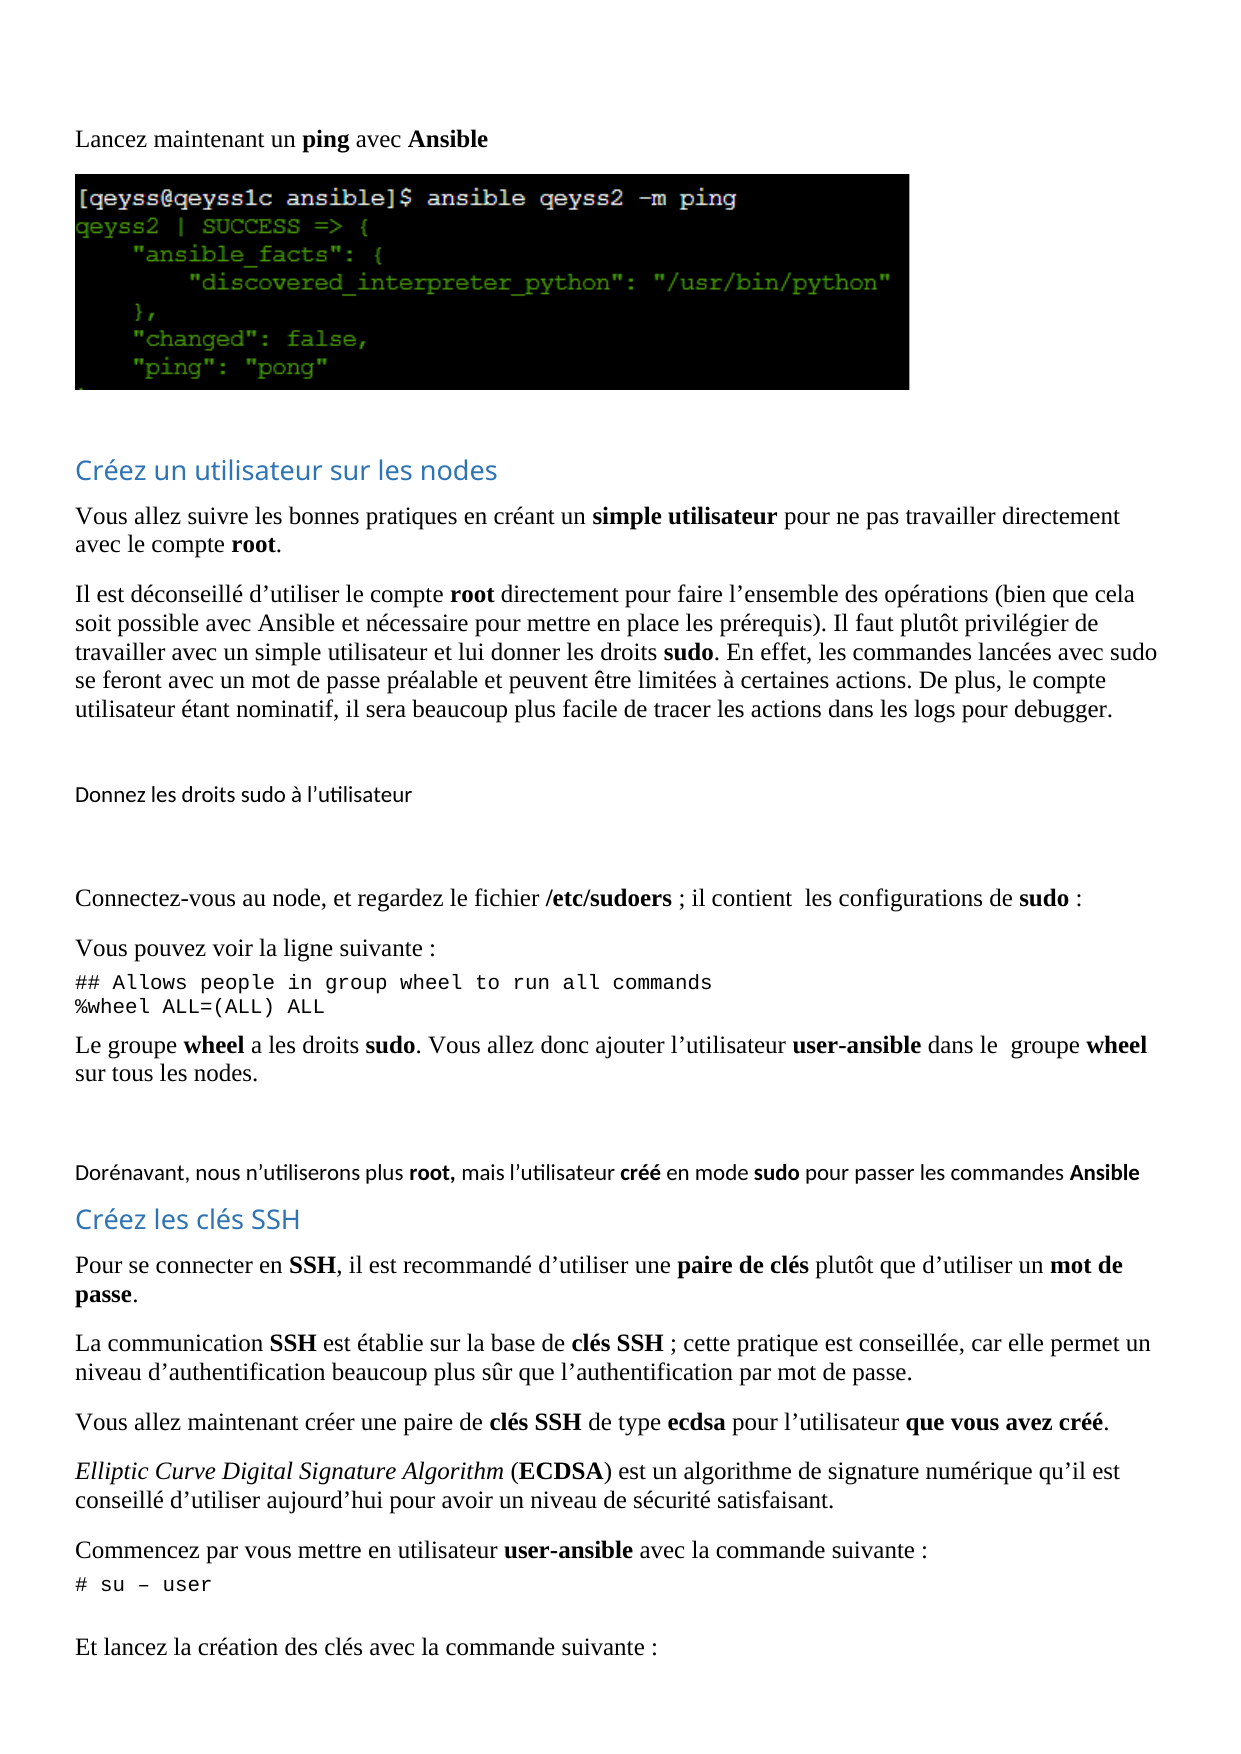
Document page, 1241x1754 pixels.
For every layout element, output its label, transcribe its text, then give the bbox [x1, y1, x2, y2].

subtitle Créez un utilisateur sur les nodes [75, 451, 1165, 488]
text Connectez-vous au node, et regardez le fichier /etc/sudoers ; il contient les configurations de sudo : [75, 883, 1165, 912]
text Elliptic Curve Digital Signature Algorithm (ECDSA) est un algorithme de signature numérique qu’il est conseillé d’utiliser aujourd’hui pour avoir un niveau de sécurité satisfaisant. [75, 1456, 1165, 1514]
text Lancez maintenant un ping avec Ansible [75, 124, 1165, 153]
text Il est déconseillé d’utiliser le compte root directement pour faire l’ensemble des opérations (bien que cela soit possible avec Ansible et nécessaire pour mettre en place les prérequis). Il faut plutôt privilégier de travailler avec un simple utilisateur et lui donner les droits sudo. En effet, les commandes lancées avec sudo se feront avec un mot de passe préalable et peuvent être limitées à certaines actions. De plus, le compte utilisateur étant nominatif, il sera beaucoup plus facile de tracer les actions dans les logs pour debugger. [75, 579, 1165, 723]
text Dorénavant, nous n’utiliserons plus root, mais l’utilisateur créé en mode sudo pour passer les commandes Ansible [75, 1158, 1165, 1186]
text Le groupe wheel a les droits sudo. Vous allez donc ajouter l’utilisateur user-ansible dans le groupe wheel sur tous les nodes. [75, 1030, 1165, 1087]
text Commencez par vous mettre en utilisateur user-ansible avec la commande suivante : [75, 1535, 1165, 1563]
text Vous allez maintenant créer une paire de clés SSH de type ecdsa pour l’utilisateur que vous avez créé. [75, 1407, 1165, 1436]
text Et lancez la création des clés avec la commande suivante : [75, 1632, 1165, 1660]
text Pour se connecter en SSH, il est recommandé d’utiliser une paire de clés plutôt que d’utiliser un mot de passe. [75, 1250, 1165, 1308]
text Vous pouvez voir la ligne suivante : [75, 933, 1165, 962]
text Donnez les droits sudo à l’utilisateur [75, 780, 1165, 808]
text %wheel ALL=(ALL) ALL [75, 996, 1165, 1019]
text La communication SSH est établie sur la base de clés SSH ; cette pratique est conseillée, car elle permet un niveau d’authentification beaucoup plus sûr que l’authentification par mot de passe. [75, 1328, 1165, 1386]
text Vous allez suivre les bonnes pratiques en créant un simple utilisateur pour ne pas travailler directement avec le compte root. [75, 501, 1165, 558]
text # su – user [75, 1574, 1165, 1597]
subtitle Créez les clés SSH [75, 1200, 1165, 1237]
text ## Allows people in group wheel to run all commands [75, 972, 1165, 996]
